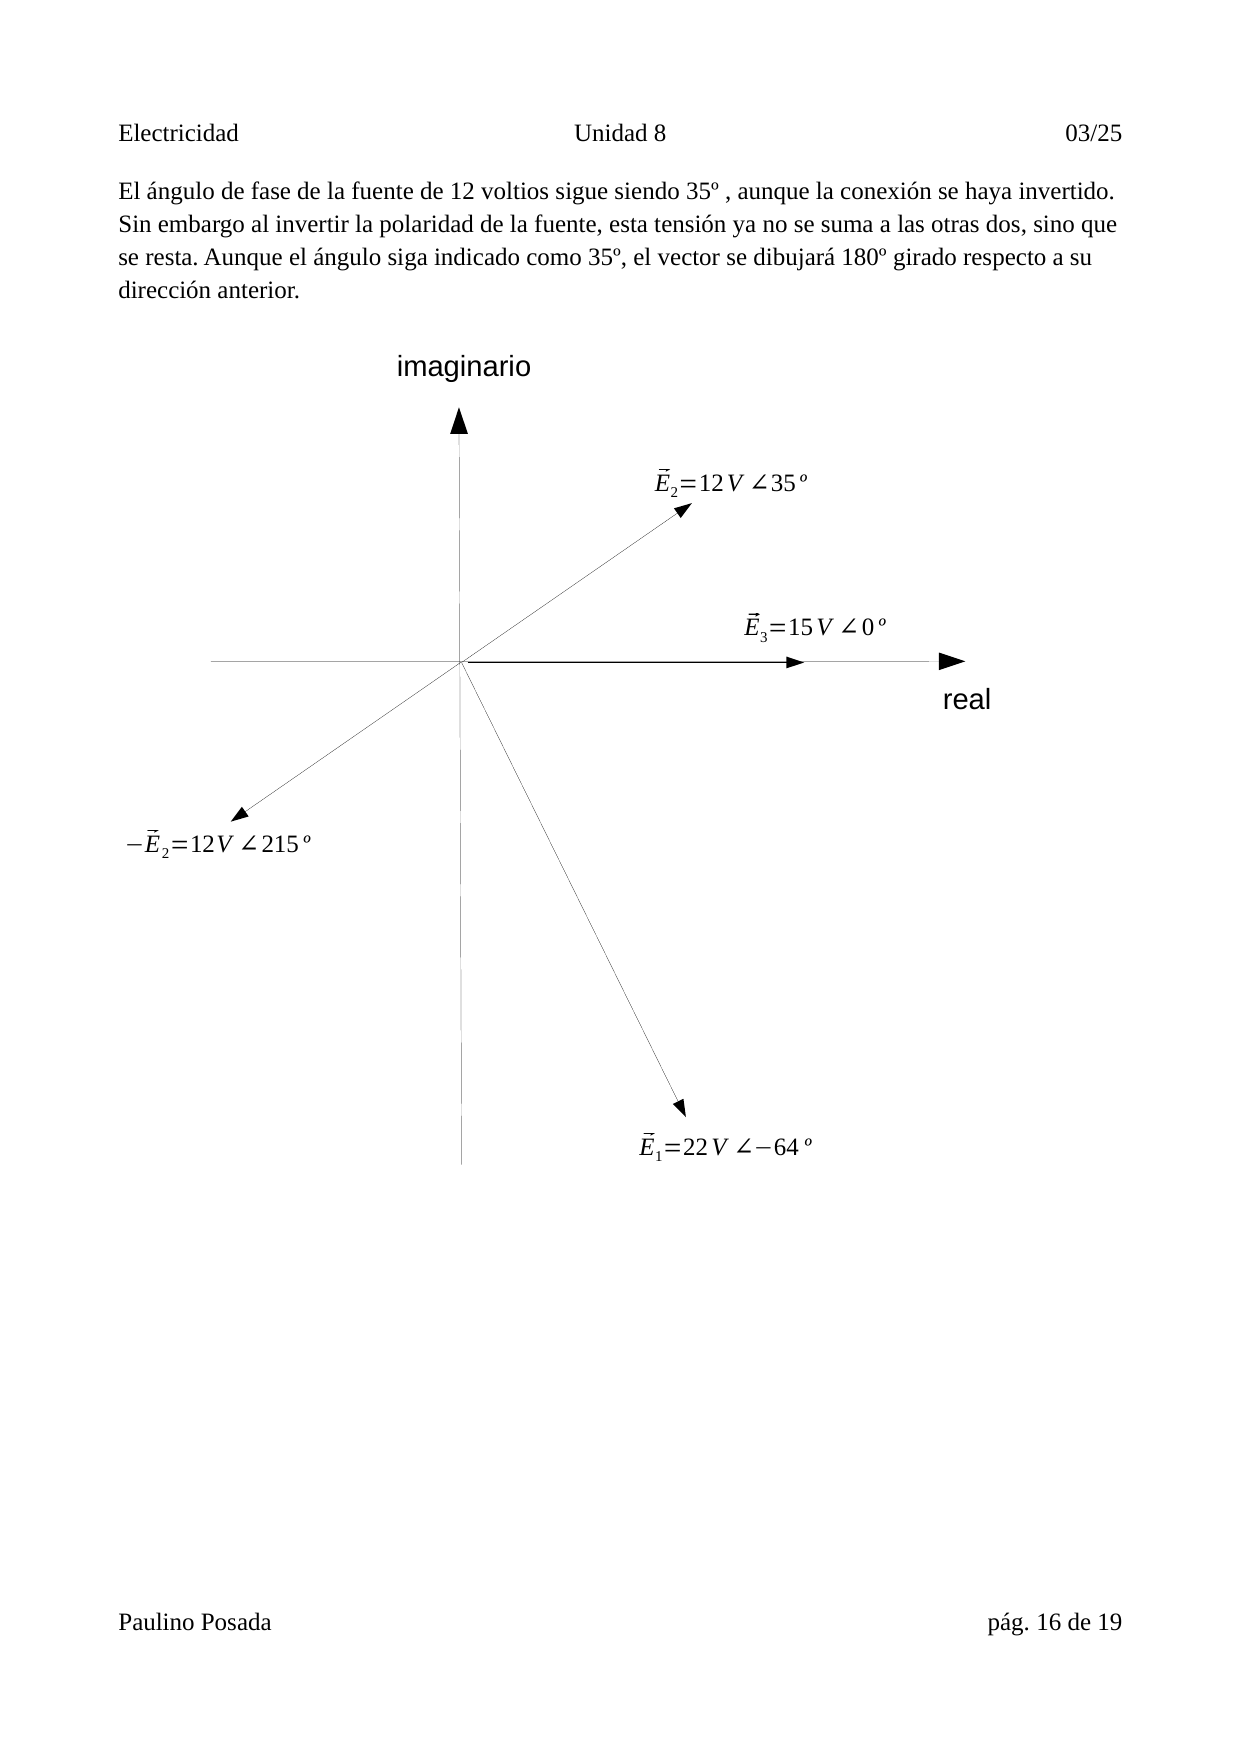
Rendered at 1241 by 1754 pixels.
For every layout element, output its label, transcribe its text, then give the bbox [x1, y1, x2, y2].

text El ángulo de fase de la fuente de 12 voltios sigue siendo 35º , aunque la conexión se haya invertido. Sin embargo al invertir la polaridad de la fuente, esta tensión ya no se suma a las otras dos, sino que se resta. Aunque el ángulo siga indicado como 35º, el vector se dibujará 180º girado respecto a su dirección anterior. [118, 176, 1122, 304]
